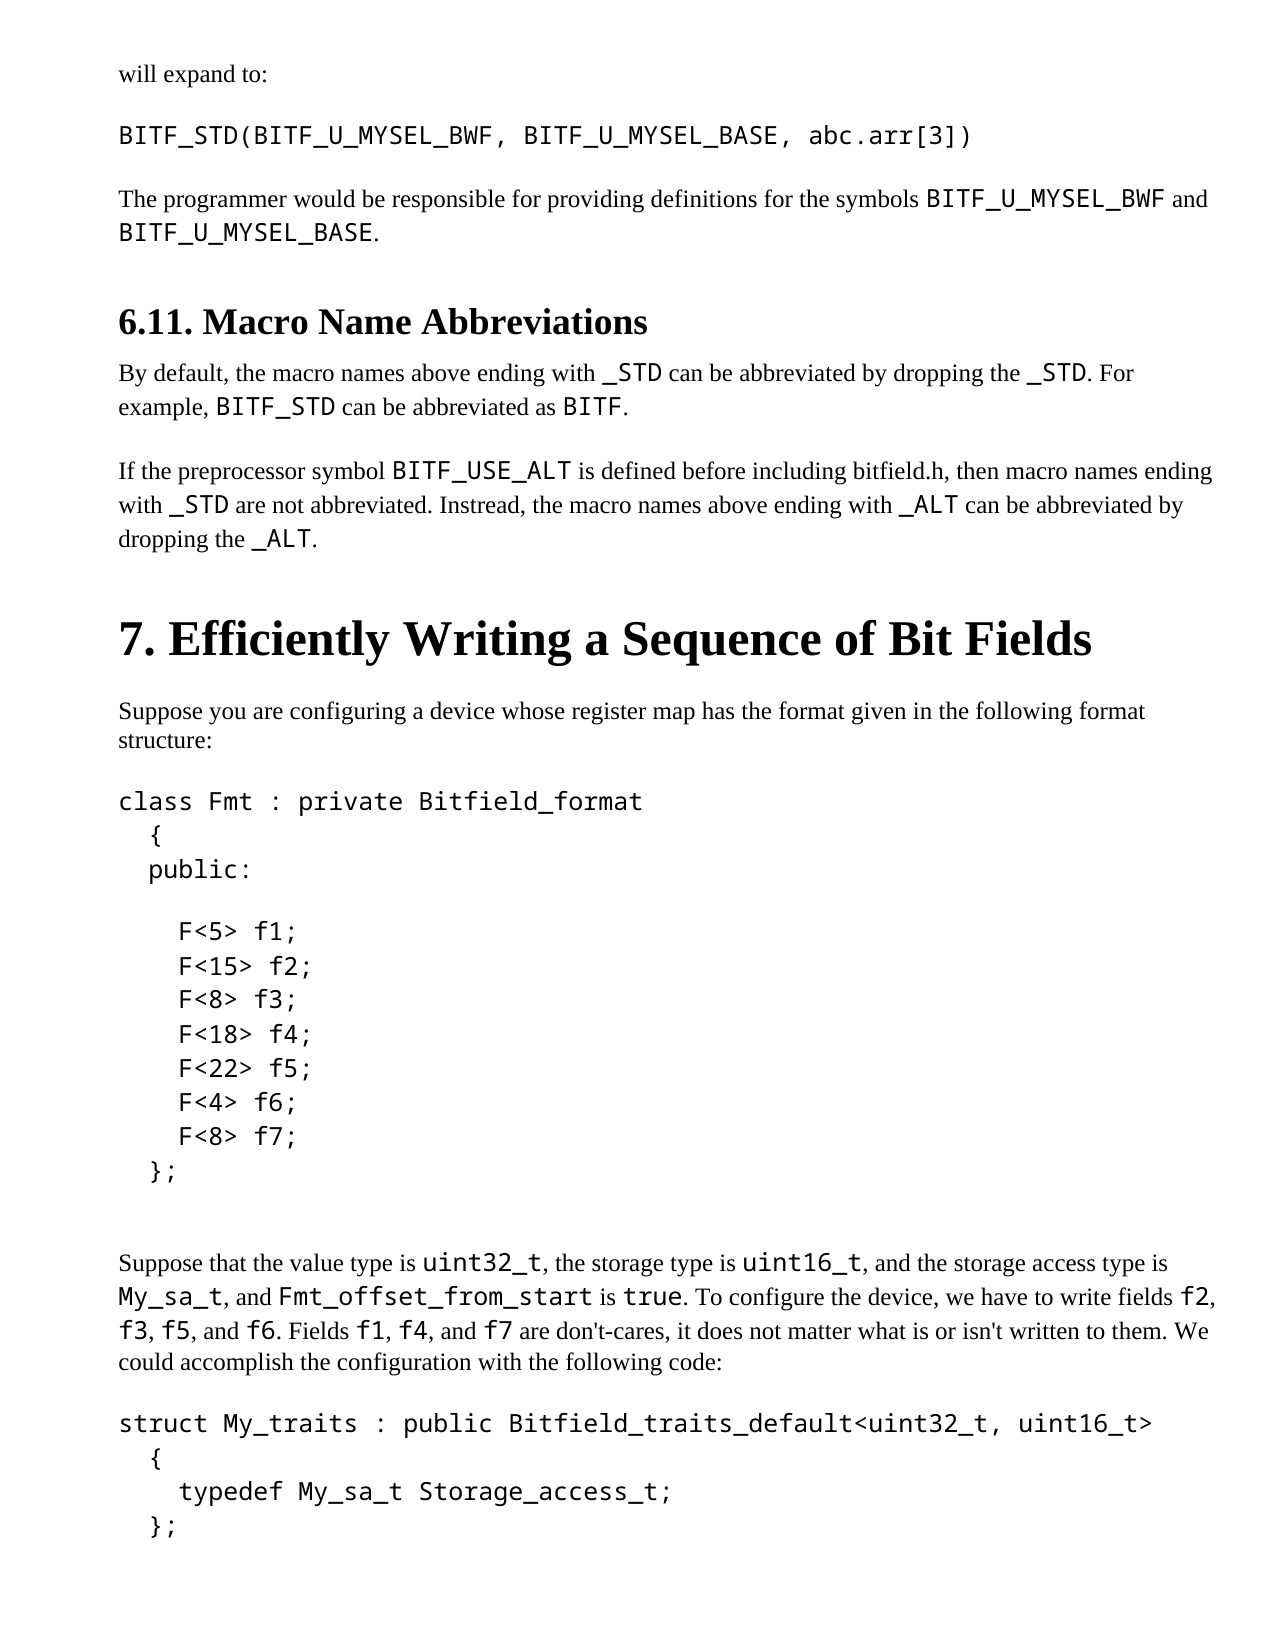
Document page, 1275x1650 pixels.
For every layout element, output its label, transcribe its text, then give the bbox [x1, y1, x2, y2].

text }; [118, 1507, 1216, 1541]
text { [118, 1439, 1216, 1473]
text F<8> f7; [118, 1118, 1216, 1152]
text { [118, 817, 1216, 851]
text struct My_traits : public Bitfield_traits_default<uint32_t, uint16_t> [118, 1405, 1216, 1439]
text Suppose that the value type is uint32_t, the storage type is uint16_t, and the storage access type is My_sa_t, and Fmt_offset_from_start is true. To configure the device, we have to write fields f2, f3, f5, and f6. Fields f1, f4, and f7 are don't-cares, it does not matter what is or isn't written to them. We could accomplish the configuration with the following code: [118, 1245, 1216, 1376]
text F<18> f4; [118, 1016, 1216, 1050]
text typedef My_sa_t Storage_access_t; [118, 1473, 1216, 1507]
text By default, the macro names above ending with _STD can be abbreviated by dropping the _STD. For example, BITF_STD can be abbreviated as BITF. [118, 355, 1216, 423]
subtitle 7. Efficiently Writing a Sequence of Bit Fields [118, 609, 1216, 667]
text F<5> f1; [118, 914, 1216, 948]
text F<22> f5; [118, 1050, 1216, 1084]
text }; [118, 1152, 1216, 1187]
text F<4> f6; [118, 1084, 1216, 1118]
text F<15> f2; [118, 948, 1216, 982]
text class Fmt : private Bitfield_format [118, 783, 1216, 817]
text will expand to: [118, 59, 1216, 88]
text The programmer would be responsible for providing definitions for the symbols BITF_U_MYSEL_BWF and BITF_U_MYSEL_BASE. [118, 181, 1216, 249]
text Suppose you are configuring a device whose register map has the format given in the following format structure: [118, 696, 1216, 754]
text F<8> f3; [118, 982, 1216, 1016]
text If the preprocessor symbol BITF_USE_ALT is defined before including bitfield.h, then macro names ending with _STD are not abbreviated. Instread, the macro names above ending with _ALT can be abbreviated by dropping the _ALT. [118, 452, 1216, 555]
text public: [118, 851, 1216, 885]
text BITF_STD(BITF_U_MYSEL_BWF, BITF_U_MYSEL_BASE, abc.arr[3]) [118, 117, 1216, 151]
subtitle 6.11. Macro Name Abbreviations [118, 299, 1216, 342]
